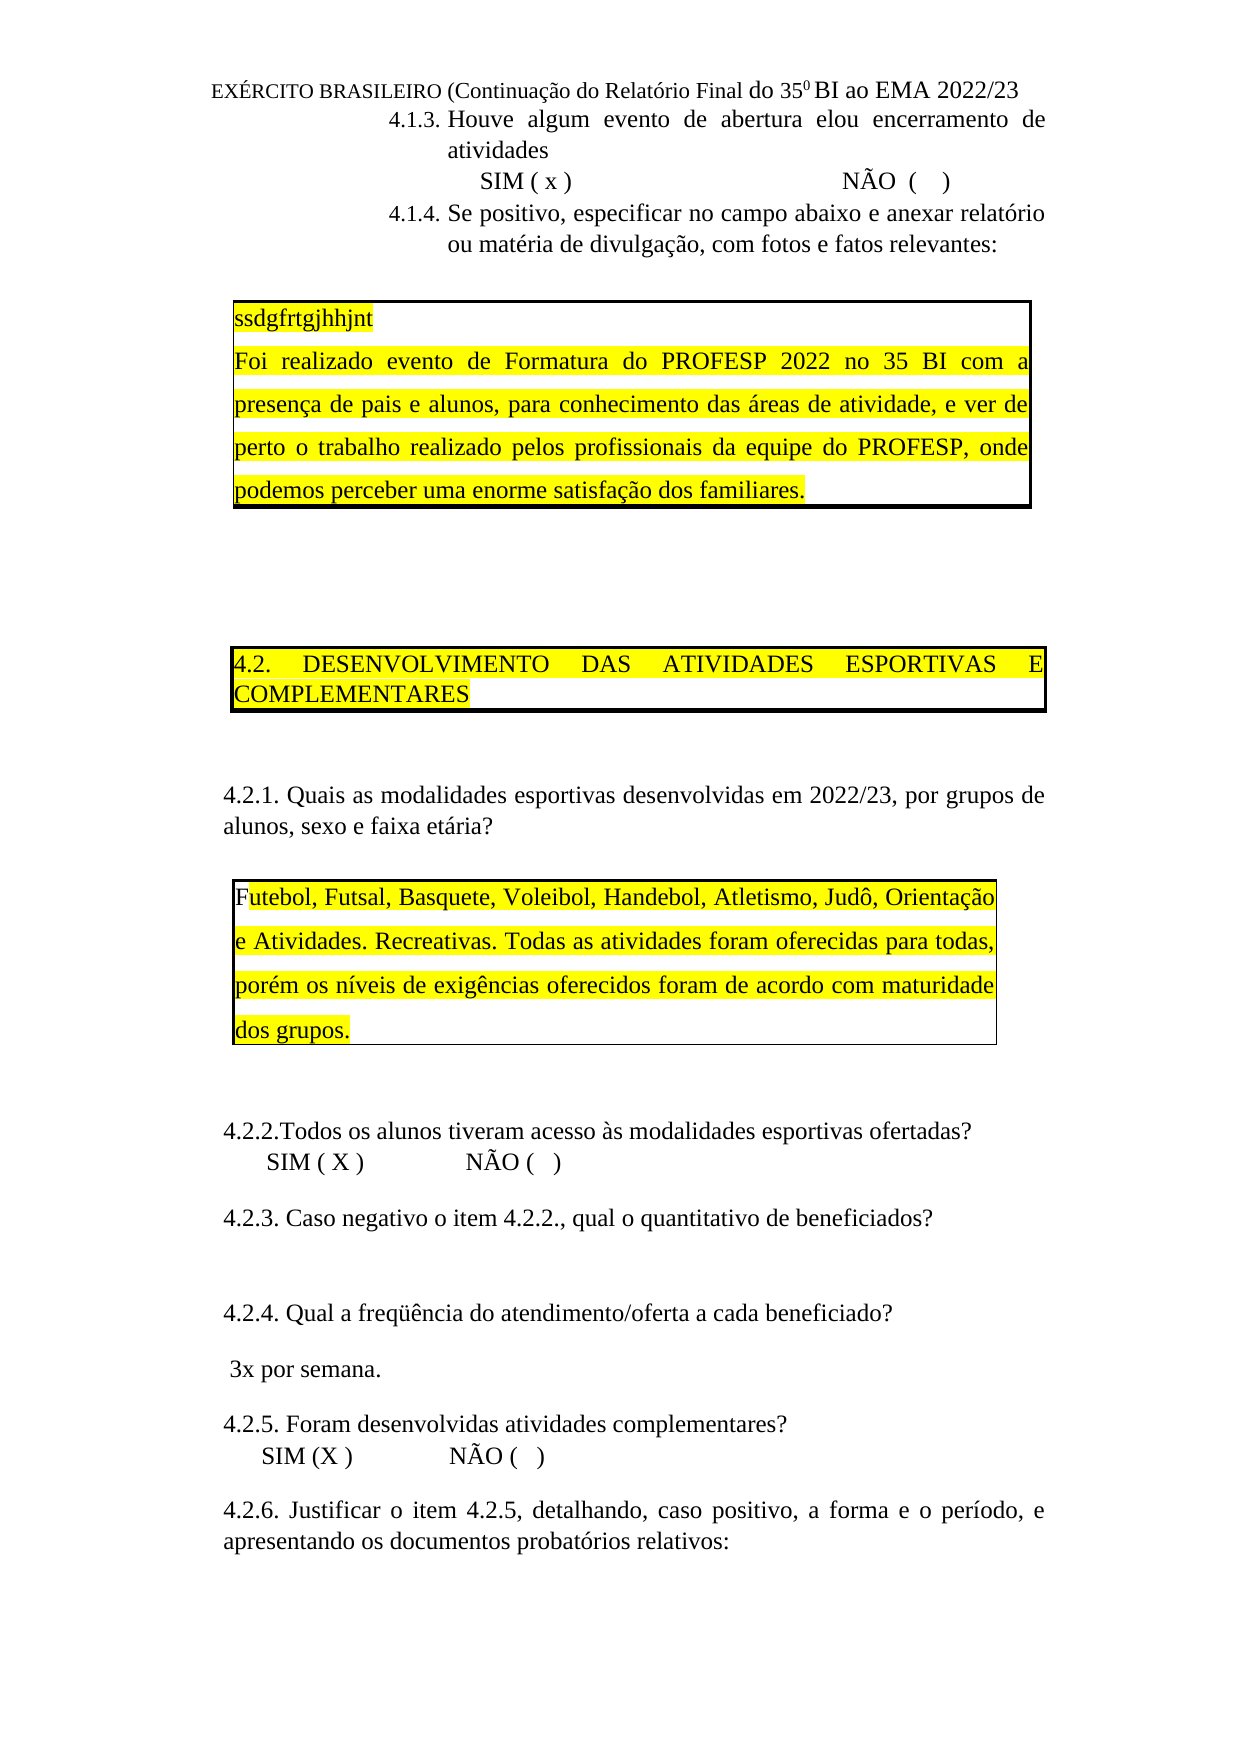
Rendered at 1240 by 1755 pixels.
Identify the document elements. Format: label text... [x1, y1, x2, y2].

text 4.2.3. Caso negativo o item 4.2.2., qual o quantitativo de beneficiados? [223, 1203, 1008, 1232]
text Futebol, Futsal, Basquete, Voleibol, Handebol, Atletismo, Judô, Orientação e Atividades. Recreativas. Todas as atividades foram oferecidas para todas, porém os níveis de exigências oferecidos foram de acordo com maturidade dos grupos. [235, 882, 996, 1044]
text SIM ( x ) NÃO ( ) [217, 166, 1047, 195]
text Foi realizado evento de Formatura do PROFESP 2022 no 35 BI com a presença de pais e alunos, para conhecimento das áreas de atividade, e ver de perto o trabalho realizado pelos profissionais da equipe do PROFESP, onde podemos perceber uma enorme satisfação dos familiares. [234, 343, 1029, 504]
text 4.2.2.Todos os alunos tiveram acesso às modalidades esportivas ofertadas? [223, 1116, 1046, 1144]
text 3x por semana. [223, 1354, 1046, 1383]
text SIM ( X ) NÃO ( ) [217, 1147, 1047, 1176]
text 4.2.4. Qual a freqüência do atendimento/oferta a cada beneficiado? [223, 1298, 1046, 1327]
text 4.2.5. Foram desenvolvidas atividades complementares? [223, 1409, 1046, 1438]
list Houve algum evento de abertura elou encerramento de atividades [389, 104, 1046, 163]
list Se positivo, especificar no campo abaixo e anexar relatório ou matéria de divulgação, com fotos e fatos relevantes: [389, 198, 1046, 258]
text 4.2.1. Quais as modalidades esportivas desenvolvidas em 2022/23, por grupos de alunos, sexo e faixa etária? [223, 780, 1046, 840]
subtitle 4.2. DESENVOLVIMENTO DAS ATIVIDADES ESPORTIVAS E COMPLEMENTARES [234, 649, 1044, 708]
text SIM (X ) NÃO ( ) [217, 1441, 1047, 1470]
text 4.2.6. Justificar o item 4.2.5, detalhando, caso positivo, a forma e o período, e apresentando os documentos probatórios relativos: [223, 1495, 1046, 1555]
text ssdgfrtgjhhjnt [234, 303, 1029, 332]
